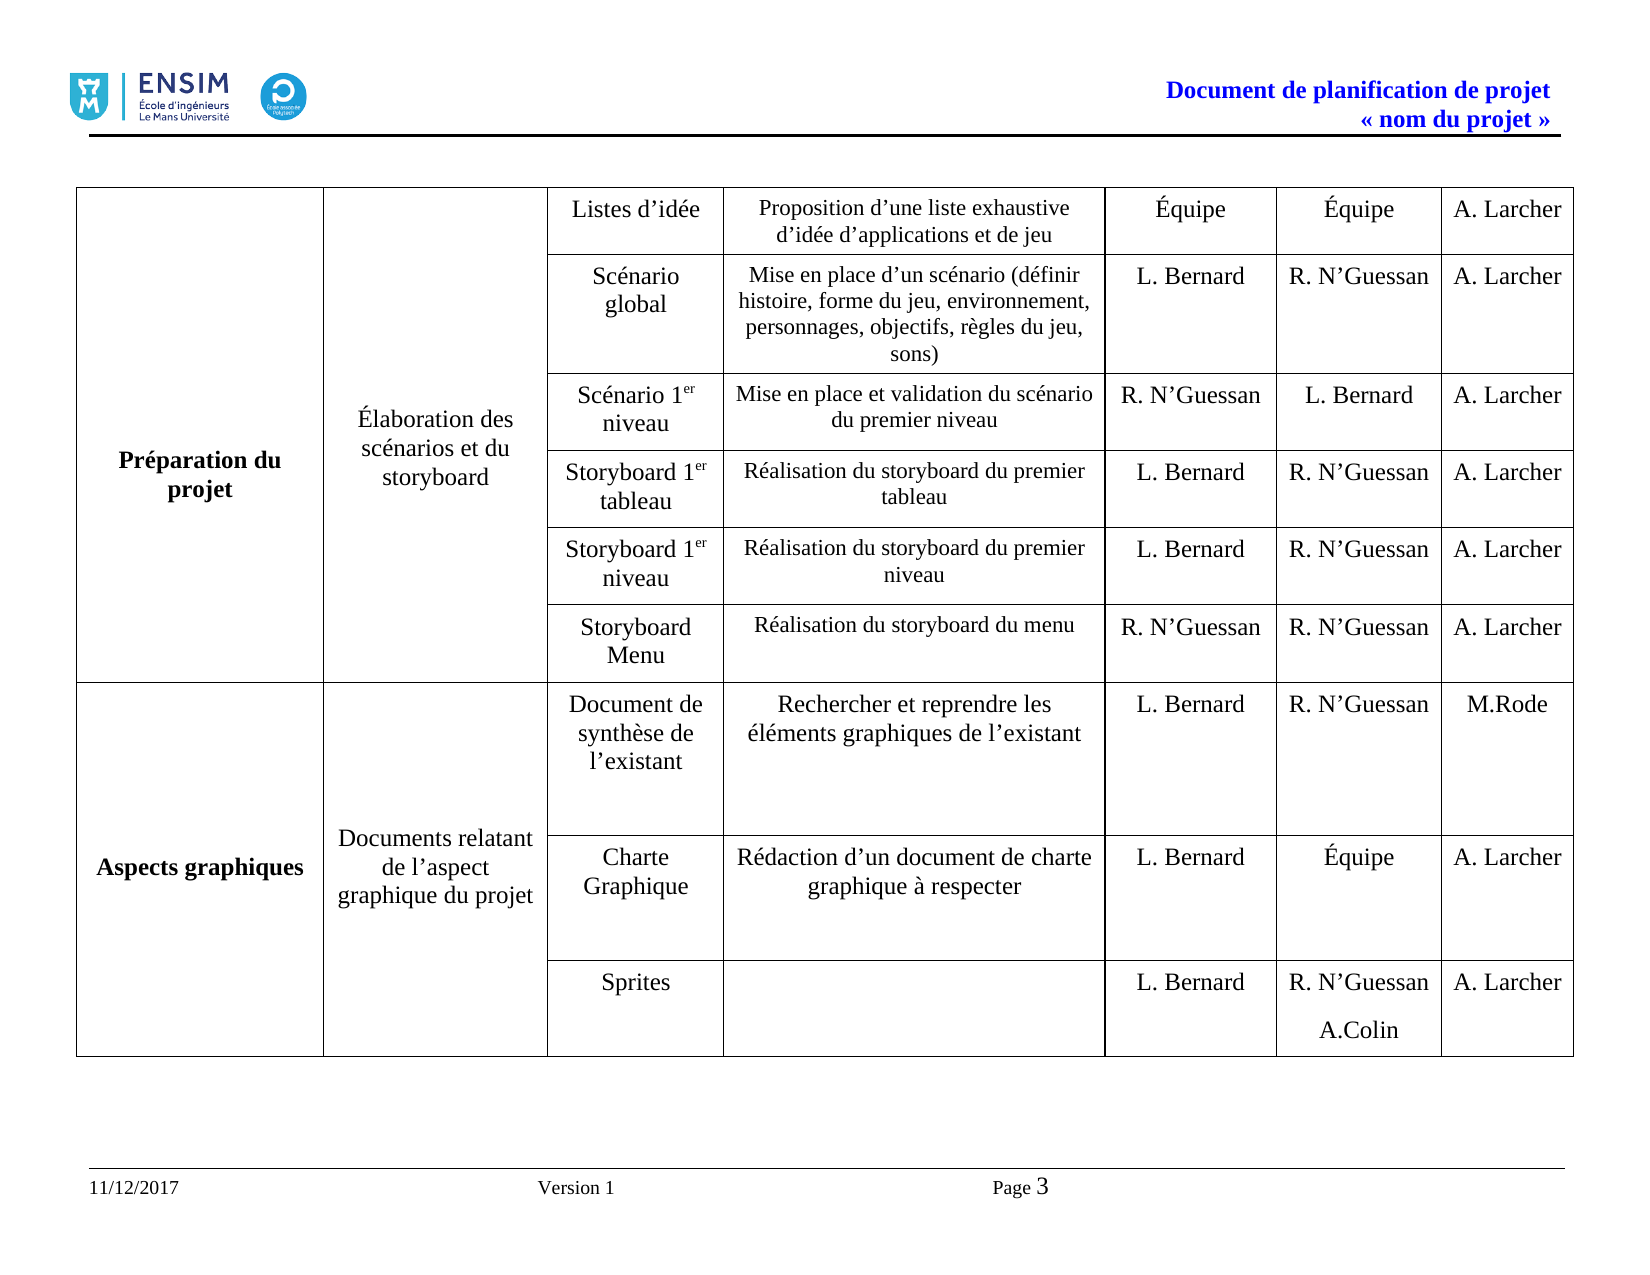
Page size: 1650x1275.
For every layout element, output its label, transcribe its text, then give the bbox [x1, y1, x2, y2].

table_cell Réalisation du storyboard du premier tableau [724, 451, 1104, 527]
table_cell A. Larcher [1442, 451, 1573, 527]
table_cell [724, 961, 1104, 1056]
table_cell R. N’Guessan [1106, 374, 1276, 450]
table_cell L. Bernard [1277, 374, 1441, 450]
table_cell L. Bernard [1106, 451, 1276, 527]
table_cell Document de synthèse de l’existant [548, 683, 723, 835]
table_cell Rechercher et reprendre les éléments graphiques de l’existant [724, 683, 1104, 835]
table_cell A. Larcher [1442, 374, 1573, 450]
table_cell R. N’Guessan [1277, 255, 1441, 372]
table_cell A. Larcher [1442, 961, 1573, 1056]
table_cell A. Larcher [1442, 605, 1573, 682]
table_cell A. Larcher [1442, 255, 1573, 372]
table_cell L. Bernard [1106, 683, 1276, 835]
table_cell Préparation du projet [77, 188, 323, 682]
table_cell L. Bernard [1106, 255, 1276, 372]
picture [58, 63, 320, 129]
table_cell Rédaction d’un document de charte graphique à respecter [724, 836, 1104, 960]
table_cell M.Rode [1442, 683, 1573, 835]
table_cell A. Larcher [1442, 528, 1573, 604]
table_cell Réalisation du storyboard du premier niveau [724, 528, 1104, 604]
table_cell Storyboard 1er tableau [548, 451, 723, 527]
table_cell R. N’Guessan [1277, 683, 1441, 835]
table_cell L. Bernard [1106, 528, 1276, 604]
table_cell A. Larcher [1442, 836, 1573, 960]
table_cell Documents relatant de l’aspect graphique du projet [324, 683, 547, 1056]
table_cell Proposition d’une liste exhaustive d’idée d’applications et de jeu [724, 188, 1104, 253]
table_cell R. N’Guessan [1277, 528, 1441, 604]
table_cell Aspects graphiques [77, 683, 323, 1056]
table_cell R. N’Guessan [1106, 605, 1276, 682]
table_cell Équipe [1106, 188, 1276, 253]
table_cell Équipe [1277, 836, 1441, 960]
table_cell Scénario global [548, 255, 723, 372]
table_cell Scénario 1er niveau [548, 374, 723, 450]
table_cell L. Bernard [1106, 961, 1276, 1056]
table_cell R. N’Guessan A.Colin [1277, 961, 1441, 1056]
table_cell Charte Graphique [548, 836, 723, 960]
table_cell A. Larcher [1442, 188, 1573, 253]
table_cell Storyboard Menu [548, 605, 723, 682]
table_cell Réalisation du storyboard du menu [724, 605, 1104, 682]
table_cell Équipe [1277, 188, 1441, 253]
table_cell R. N’Guessan [1277, 451, 1441, 527]
table_cell Élaboration des scénarios et du storyboard [324, 188, 547, 682]
table_cell Listes d’idée [548, 188, 723, 253]
table_cell Storyboard 1er niveau [548, 528, 723, 604]
table_cell R. N’Guessan [1277, 605, 1441, 682]
table_cell Sprites [548, 961, 723, 1056]
table_cell Mise en place et validation du scénario du premier niveau [724, 374, 1104, 450]
table_cell L. Bernard [1106, 836, 1276, 960]
table_cell Mise en place d’un scénario (définir histoire, forme du jeu, environnement, personnages, objectifs, règles du jeu, sons) [724, 255, 1104, 372]
